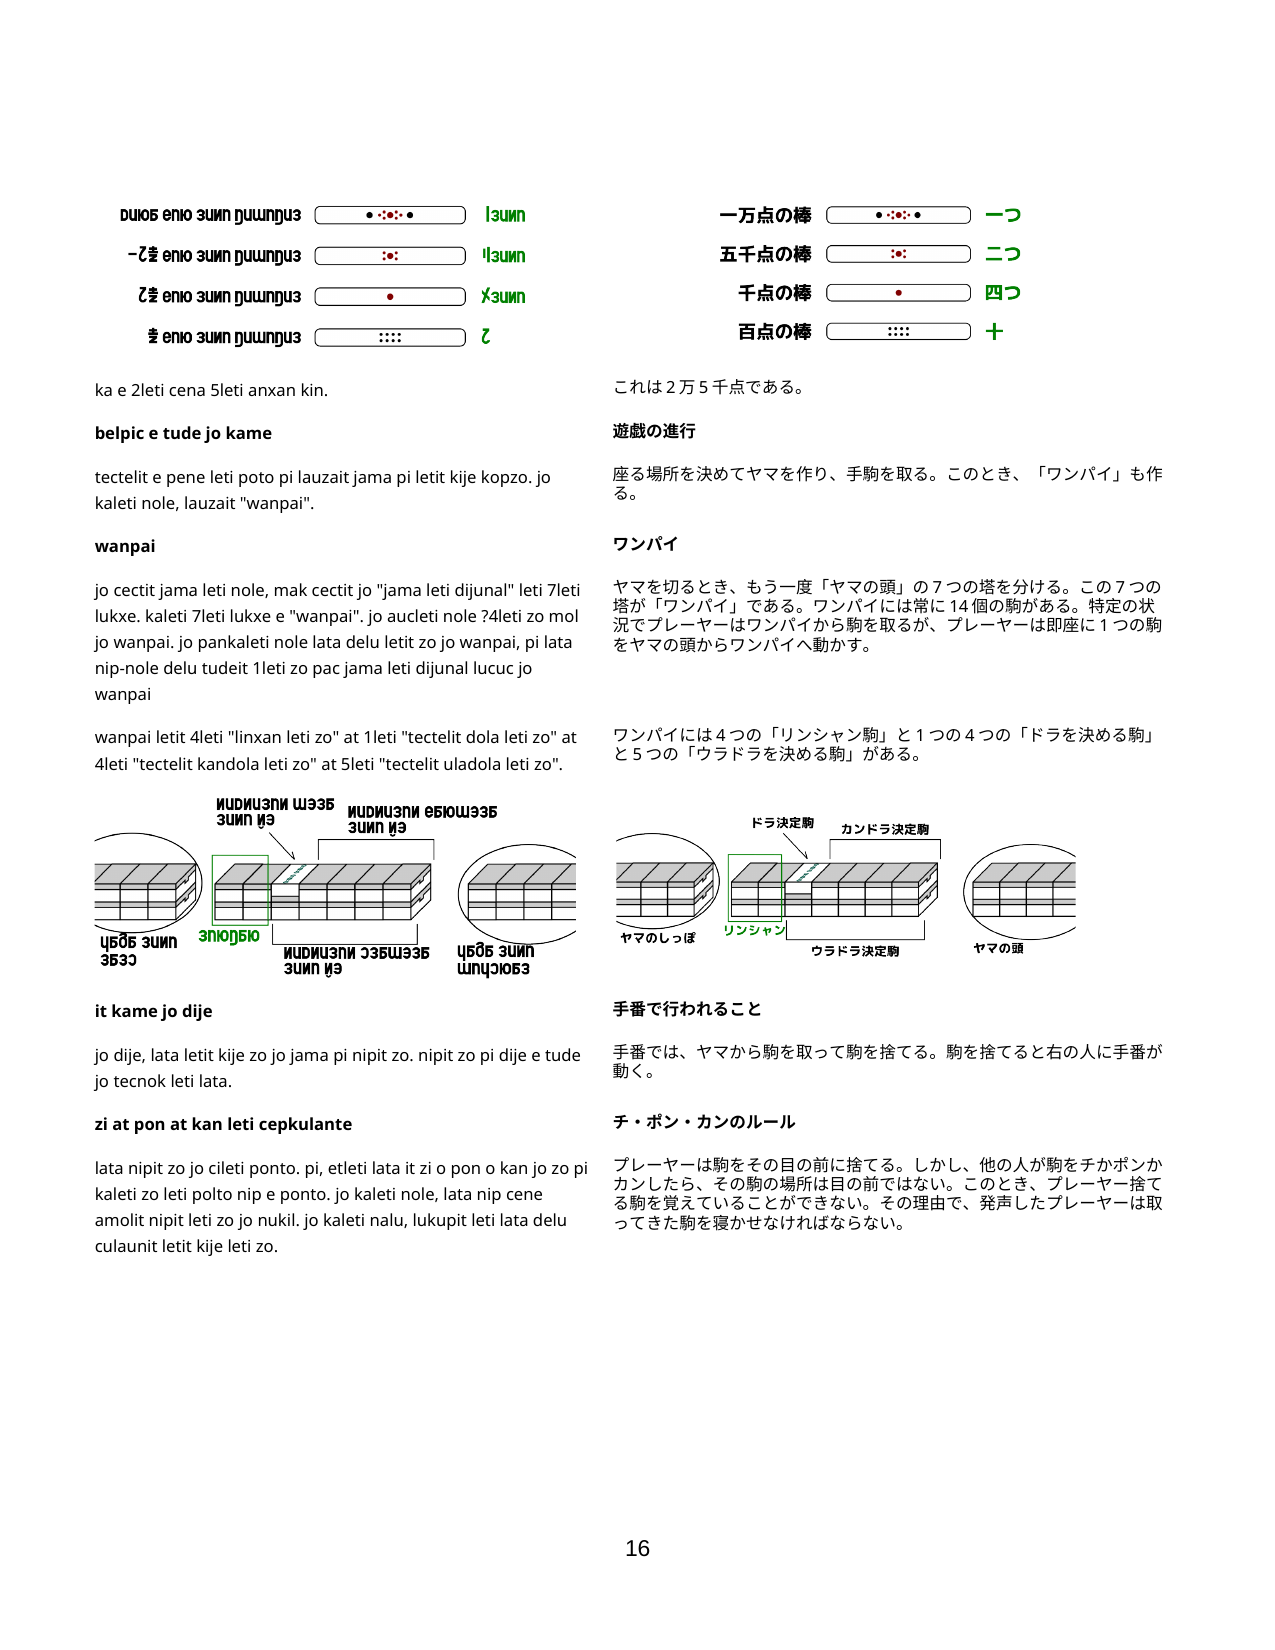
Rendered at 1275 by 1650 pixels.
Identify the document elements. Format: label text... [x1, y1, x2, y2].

table_cell zi at pon at kan leti cepkulante [84, 1103, 602, 1146]
table_cell lata nipit zo jo cileti ponto. pi, etleti lata it zi o pon o kan jo zo pi kaleti zo leti polto nip e ponto. jo kaleti nole, lata nip cene amolit nipit leti zo jo nukil. jo kaleti nalu, lukupit leti lata delu culaunit letit kije leti zo. [84, 1146, 602, 1268]
table_cell tectelit e pene leti poto pi lauzait jama pi letit kije kopzo. jo kaleti nole, lauzait "wanpai". [84, 455, 602, 524]
picture [616, 175, 1076, 351]
table_cell it kame jo dije [84, 989, 602, 1033]
table_cell [602, 164, 1182, 368]
table_cell [602, 785, 1182, 989]
table_cell wanpai letit 4leti "linxan leti zo" at 1leti "tectelit dola leti zo" at 4leti "tectelit kandola leti zo" at 5leti "tectelit uladola leti zo". [84, 716, 602, 785]
table_cell wanpai [84, 524, 602, 568]
table_cell [84, 785, 602, 989]
picture [616, 797, 1076, 973]
table_cell jo cectit jama leti nole, mak cectit jo "jama leti dijunal" leti 7leti lukxe. kaleti 7leti lukxe e "wanpai". jo aucleti nole ?4leti zo mol jo wanpai. jo pankaleti nole lata delu letit zo jo wanpai, pi lata nip-nole delu tudeit 1leti zo pac jama leti dijunal lucuc jo wanpai [84, 568, 602, 716]
table_cell ka e 2leti cena 5leti anxan kin. [84, 368, 602, 411]
table_cell ワンパイ [602, 524, 1182, 568]
table_cell jo dije, lata letit kije zo jo jama pi nipit zo. nipit zo pi dije e tude jo tecnok leti lata. [84, 1033, 602, 1102]
table_cell [84, 164, 602, 368]
table_cell 座る場所を決めてヤマを作り、手駒を取る。このとき、「ワンパイ」も作る。 [602, 455, 1182, 524]
table_cell チ・ポン・カンのルール [602, 1103, 1182, 1146]
table_cell 手番では、ヤマから駒を取って駒を捨てる。駒を捨てると右の人に手番が動く。 [602, 1033, 1182, 1102]
table_cell ヤマを切るとき、もう一度「ヤマの頭」の7つの塔を分ける。この7つの塔が「ワンパイ」である。ワンパイには常に14個の駒がある。特定の状況でプレーヤーはワンパイから駒を取るが、プレーヤーは即座に1つの駒をヤマの頭からワンパイへ動かす。 [602, 568, 1182, 716]
table_cell belpic e tude jo kame [84, 411, 602, 455]
picture [94, 795, 576, 979]
table_cell ワンパイには4つの「リンシャン駒」と1つの4つの「ドラを決める駒」と5つの「ウラドラを決める駒」がある。 [602, 716, 1182, 785]
table_cell 遊戯の進行 [602, 411, 1182, 455]
table_cell プレーヤーは駒をその目の前に捨てる。しかし、他の人が駒をチかポンかカンしたら、その駒の場所は目の前ではない。このとき、プレーヤー捨てる駒を覚えていることができない。その理由で、発声したプレーヤーは取ってきた駒を寝かせなければならない。 [602, 1146, 1182, 1268]
table_cell これは2万5千点である。 [602, 368, 1182, 411]
table_cell 手番で行われること [602, 989, 1182, 1033]
picture [94, 173, 576, 358]
